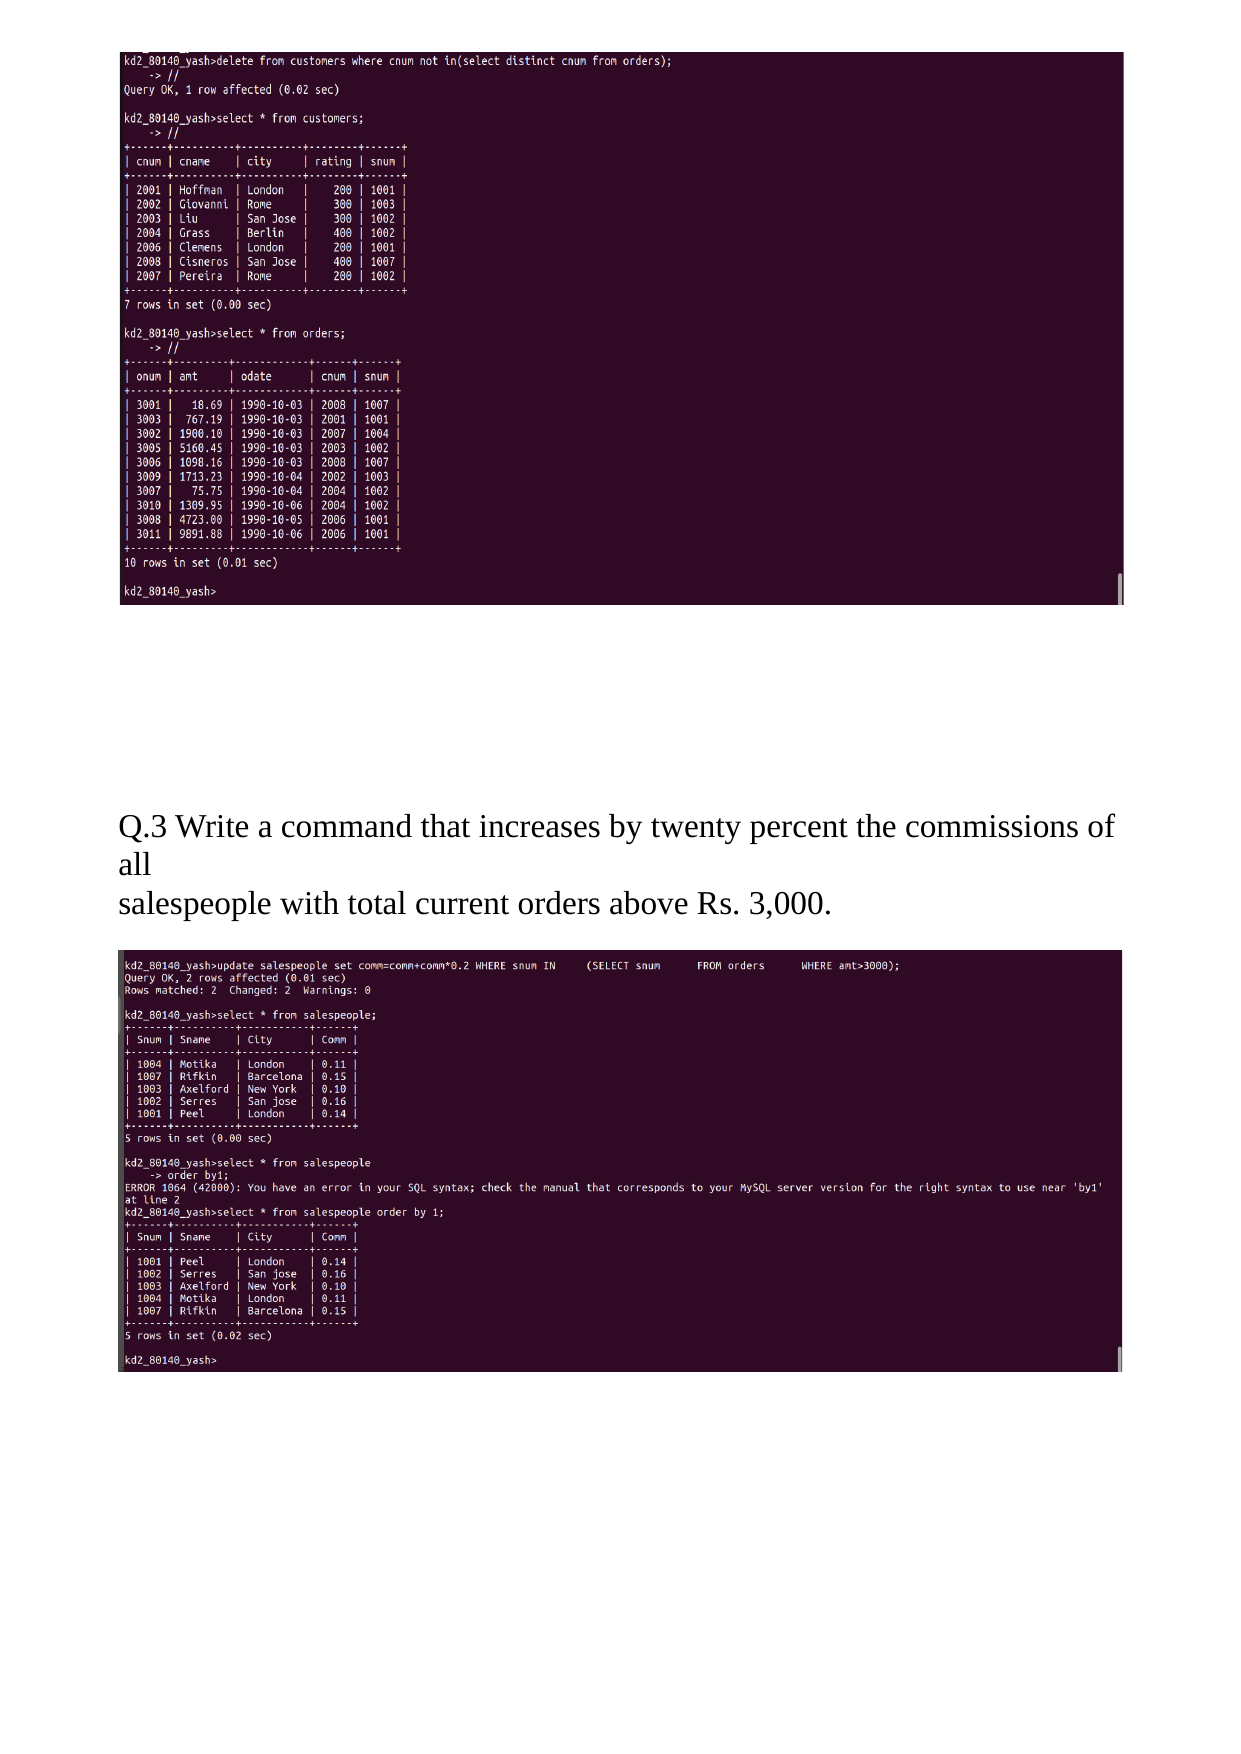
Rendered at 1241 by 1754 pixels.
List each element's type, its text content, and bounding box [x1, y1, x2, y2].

picture [119, 52, 1124, 605]
text Q.3 Write a command that increases by twenty percent the commissions of all salespeople with total current orders above Rs. 3,000. [118, 806, 1122, 921]
picture [118, 950, 1123, 1372]
